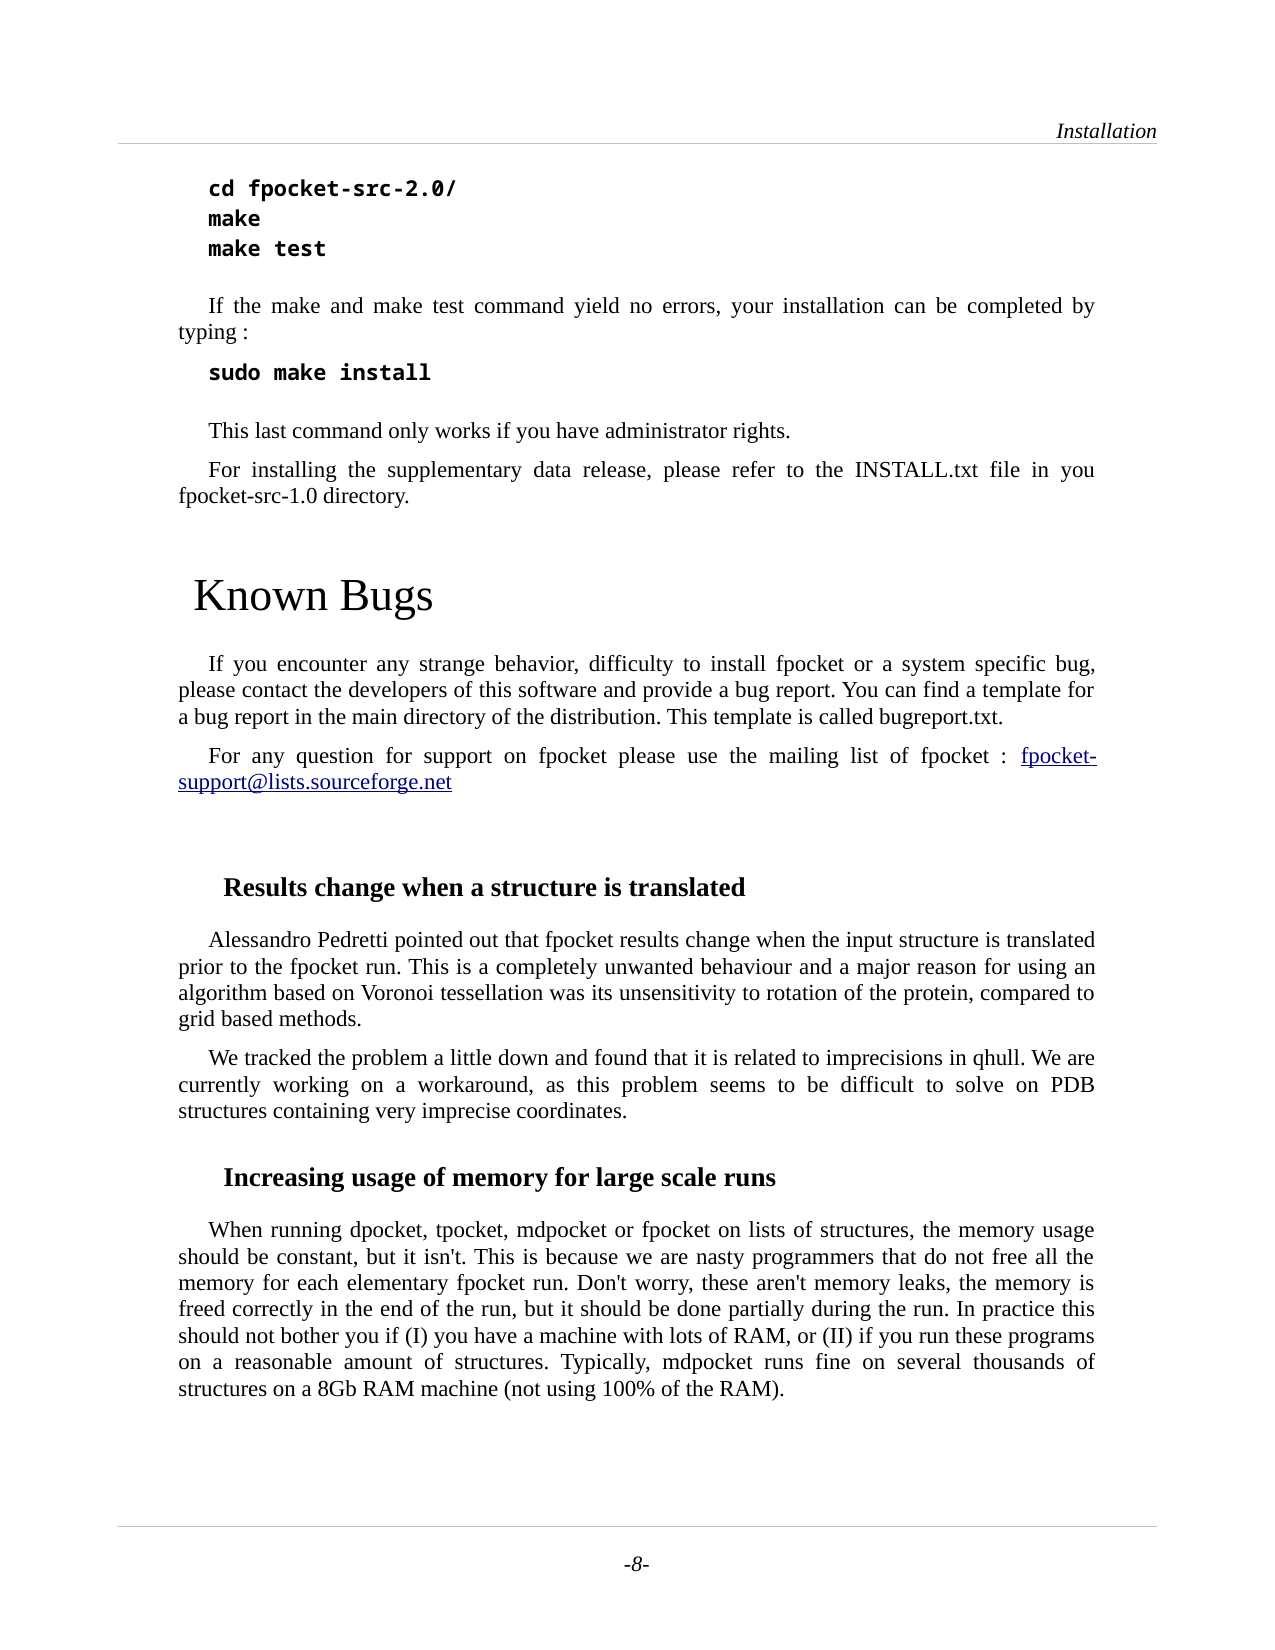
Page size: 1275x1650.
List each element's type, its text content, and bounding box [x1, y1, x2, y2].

text For any question for support on fpocket please use the mailing list of fpocket : fpocket-support@lists.sourceforge.net [178, 742, 1097, 794]
subtitle Known Bugs [193, 567, 1157, 620]
text sudo make install [208, 357, 1157, 387]
text This last command only works if you have administrator rights. [178, 417, 1097, 443]
text We tracked the problem a little down and found that it is related to imprecisions in qhull. We are currently working on a workaround, as this problem seems to be difficult to solve on PDB structures containing very imprecise coordinates. [178, 1044, 1097, 1123]
text If the make and make test command yield no errors, your installation can be completed by typing : [178, 292, 1097, 345]
text When running dpocket, tpocket, mdpocket or fpocket on lists of structures, the memory usage should be constant, but it isn't. This is because we are nasty programmers that do not free all the memory for each elementary fpocket run. Don't worry, these aren't memory leaks, the memory is freed correctly in the end of the run, but it should be done partially during the run. In practice this should not bother you if (I) you have a machine with lots of RAM, or (II) if you run these programs on a reasonable amount of structures. Typically, mdpocket runs fine on several thousands of structures on a 8Gb RAM machine (not using 100% of the RAM). [178, 1216, 1097, 1401]
text make test [208, 232, 1157, 262]
subtitle Increasing usage of memory for large scale runs [223, 1161, 1157, 1192]
subtitle Results change when a structure is translated [223, 871, 1157, 902]
text make [208, 203, 1157, 232]
text cd fpocket-src-2.0/ [208, 173, 1157, 203]
text Alessandro Pedretti pointed out that fpocket results change when the input structure is translated prior to the fpocket run. This is a completely unwanted behaviour and a major reason for using an algorithm based on Voronoi tessellation was its unsensitivity to rotation of the protein, compared to grid based methods. [178, 926, 1097, 1032]
text If you encounter any strange behavior, difficulty to install fpocket or a system specific bug, please contact the developers of this software and provide a bug report. You can find a template for a bug report in the main directory of the distribution. This template is called bugreport.txt. [178, 650, 1097, 729]
text For installing the supplementary data release, please refer to the INSTALL.txt file in you fpocket-src-1.0 directory. [178, 456, 1097, 508]
